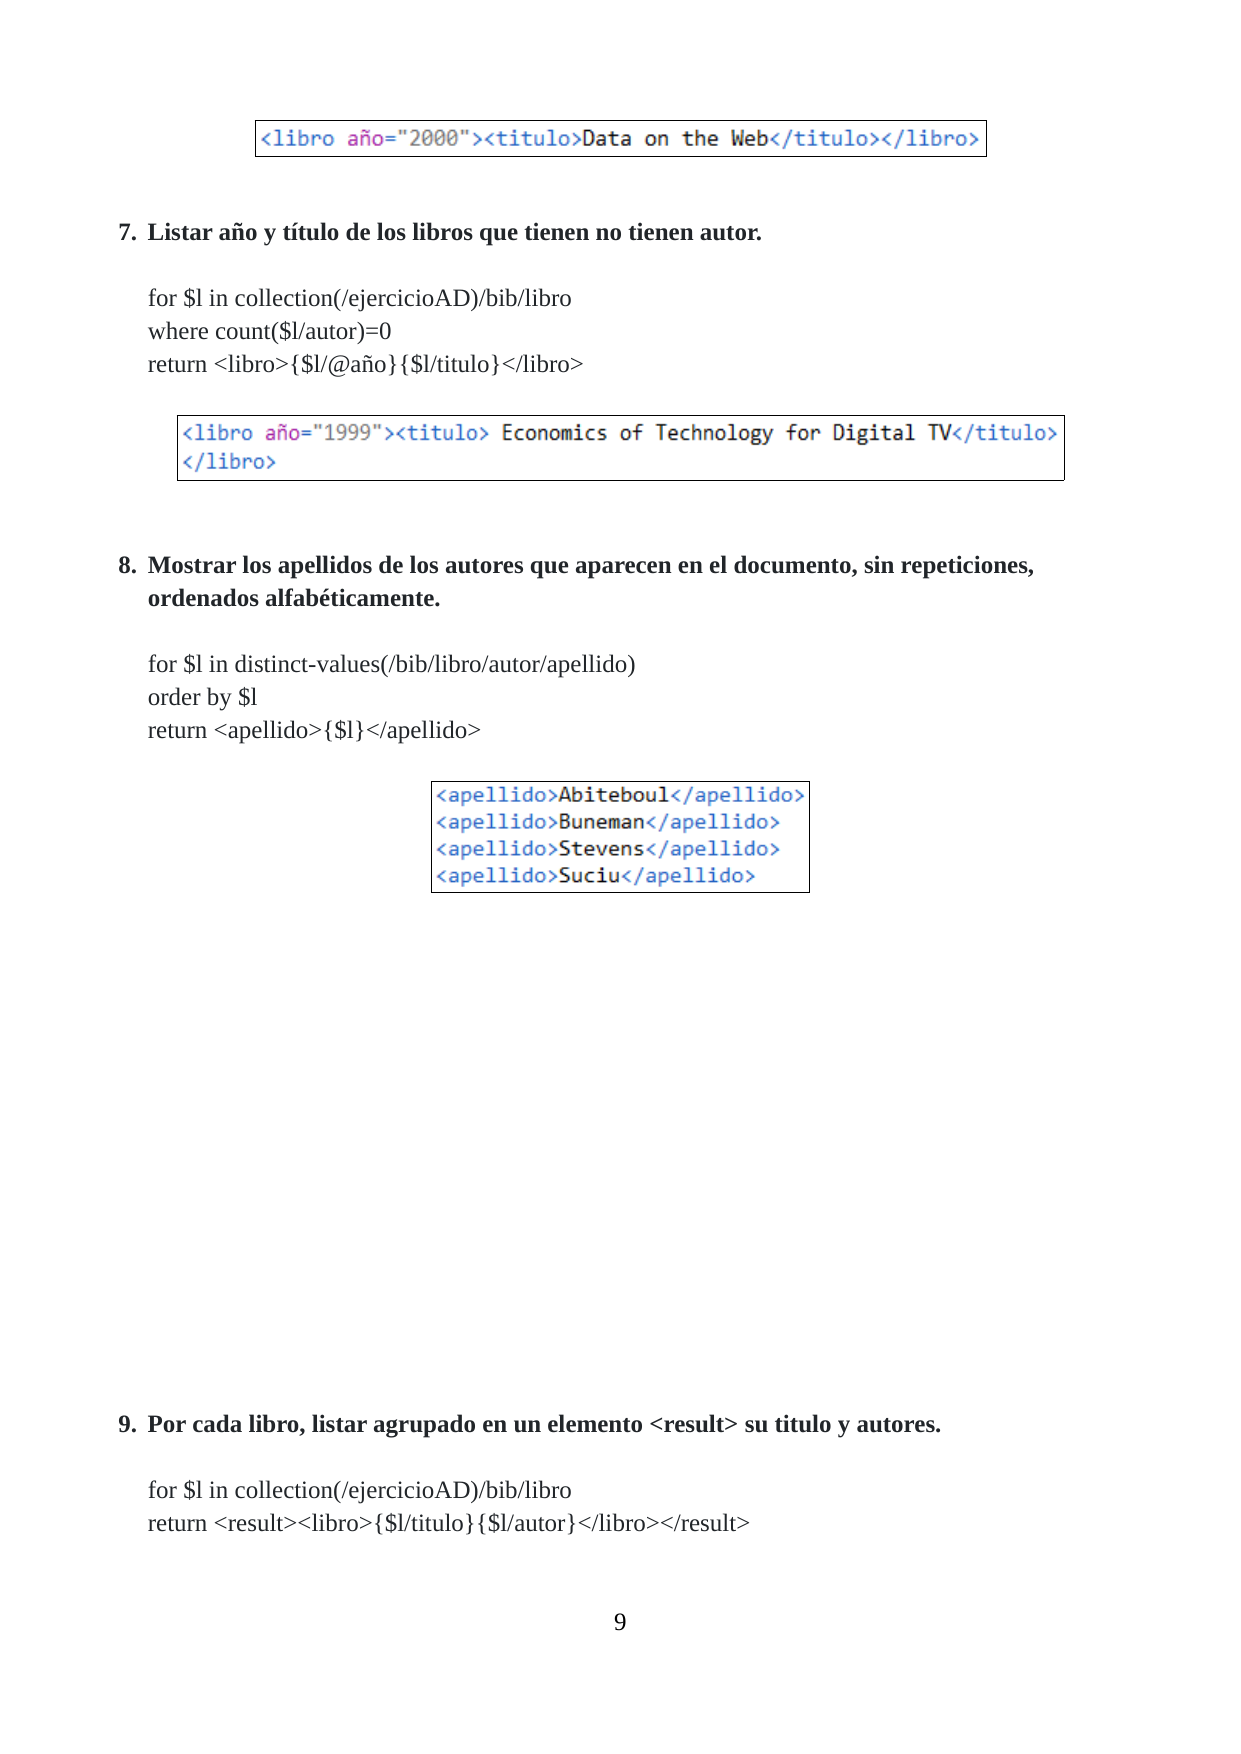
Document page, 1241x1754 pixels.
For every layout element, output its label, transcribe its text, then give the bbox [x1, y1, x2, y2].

list return <result><libro>{$l/titulo}{$l/autor}</libro></result> [148, 1508, 1122, 1537]
picture [257, 123, 983, 154]
list Mostrar los apellidos de los autores que aparecen en el documento, sin repeticiones, ordenados alfabéticamente. [118, 550, 1122, 612]
list for $l in collection(/ejercicioAD)/bib/libro [148, 283, 1122, 312]
list for $l in distinct-values(/bib/libro/autor/apellido) [148, 649, 1122, 678]
list where count($l/autor)=0 [148, 316, 1122, 345]
list for $l in collection(/ejercicioAD)/bib/libro [148, 1475, 1122, 1504]
list order by $l [148, 682, 1122, 711]
picture [434, 784, 807, 890]
list Por cada libro, listar agrupado en un elemento <result> su titulo y autores. [118, 1409, 1122, 1438]
list return <apellido>{$l}</apellido> [148, 715, 1122, 744]
picture [179, 418, 1061, 477]
list Listar año y título de los libros que tienen no tienen autor. [118, 217, 1122, 246]
list return <libro>{$l/@año}{$l/titulo}</libro> [148, 349, 1122, 378]
